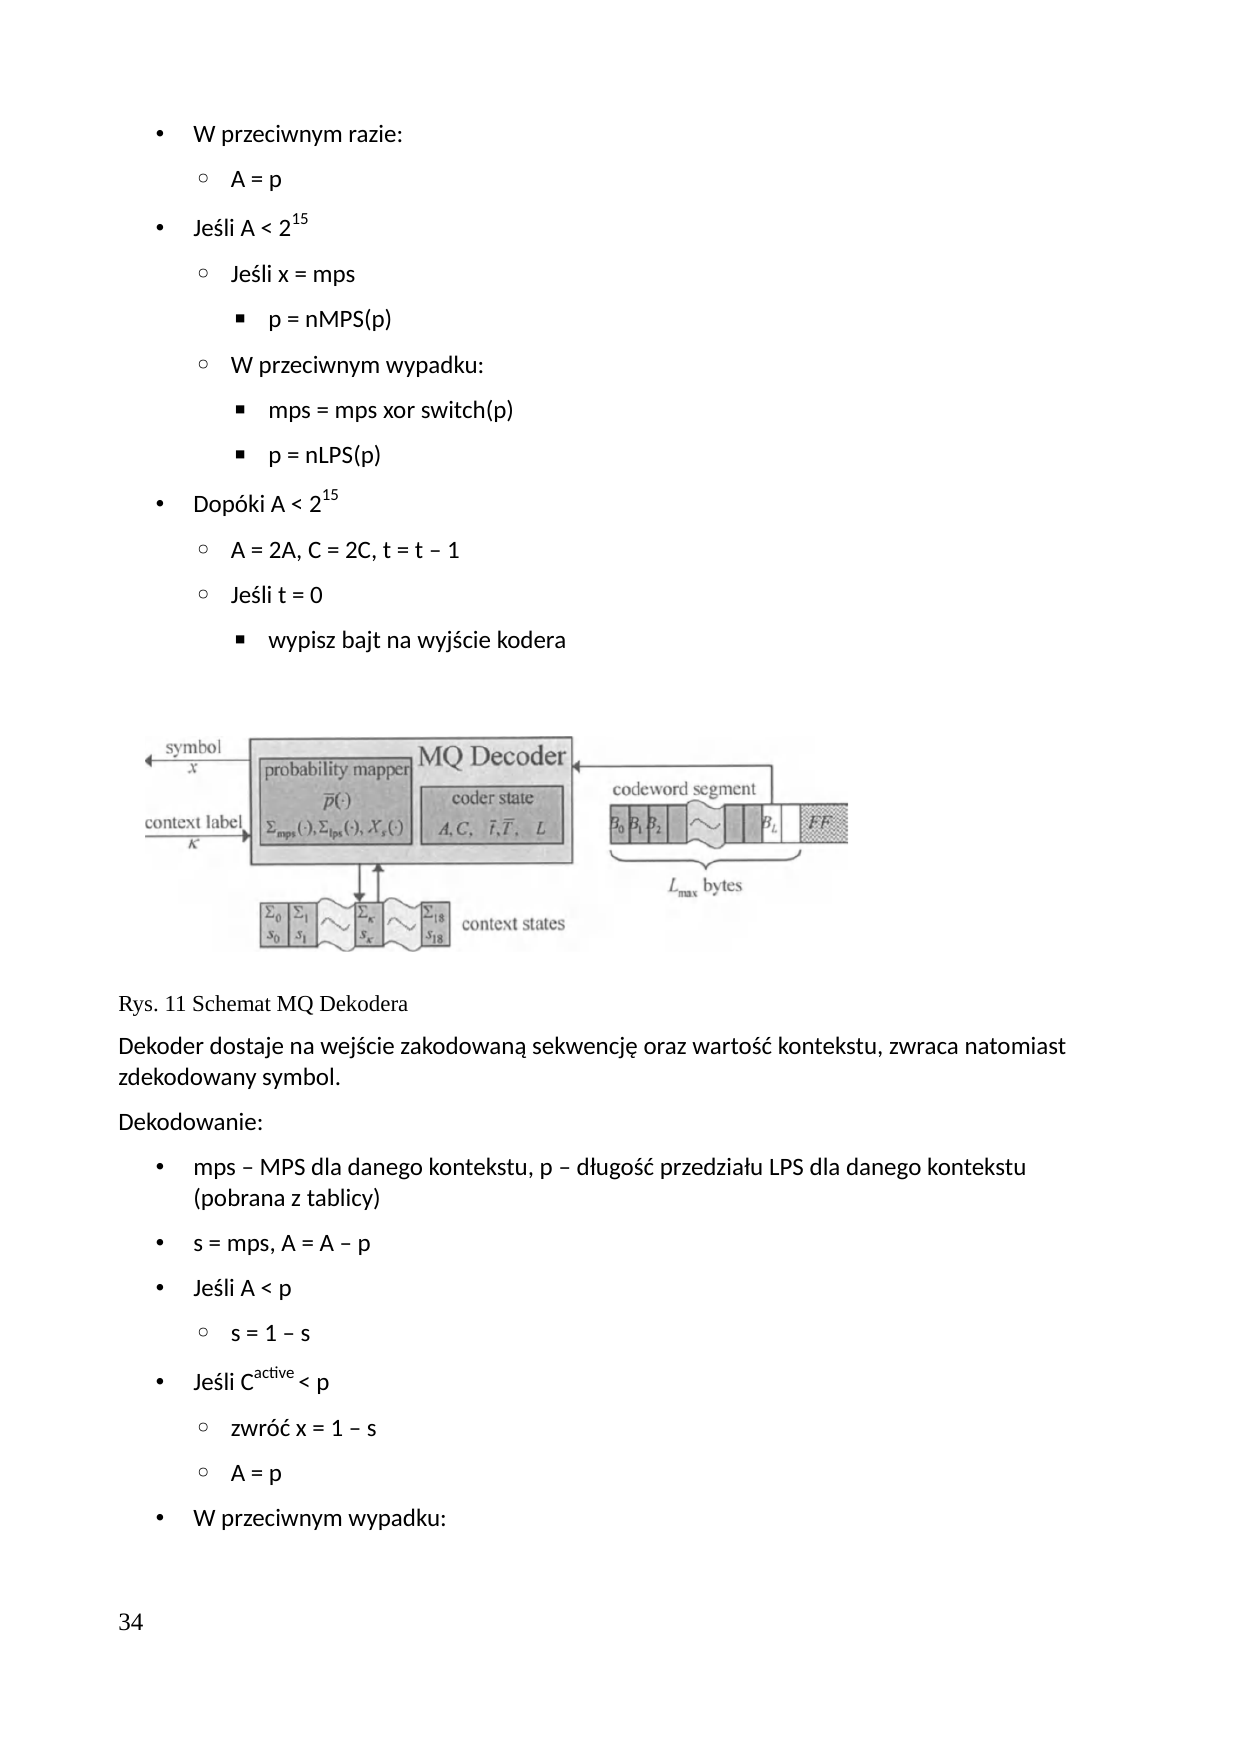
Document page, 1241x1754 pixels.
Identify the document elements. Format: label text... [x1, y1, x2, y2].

list Jeśli Cactive < p [156, 1362, 1122, 1398]
list W przeciwnym wypadku: [193, 349, 1122, 379]
list p = nLPS(p) [231, 439, 1122, 469]
list mps – MPS dla danego kontekstu, p – długość przedziału LPS dla danego kontekstu (pobrana z tablicy) [156, 1151, 1122, 1212]
list p = nMPS(p) [231, 304, 1122, 334]
list wypisz bajt na wyjście kodera [231, 624, 1122, 655]
list s = 1 – s [193, 1317, 1122, 1348]
text Dekodowanie: [118, 1106, 1122, 1137]
text Dekoder dostaje na wejście zakodowaną sekwencję oraz wartość kontekstu, zwraca natomiast zdekodowany symbol. [118, 1031, 1122, 1092]
list A = p [193, 163, 1122, 194]
picture [118, 713, 869, 972]
list s = mps, A = A – p [156, 1227, 1122, 1257]
list A = 2A, C = 2C, t = t – 1 [193, 534, 1122, 565]
list Jeśli A < 215 [156, 208, 1122, 244]
list Jeśli A < p [156, 1272, 1122, 1302]
list Jeśli x = mps [193, 258, 1122, 289]
list W przeciwnym wypadku: [156, 1503, 1122, 1533]
list zwróć x = 1 – s [193, 1412, 1122, 1443]
list Jeśli t = 0 [193, 579, 1122, 610]
text Rys. 11 Schemat MQ Dekodera [118, 986, 1122, 1016]
list A = p [193, 1457, 1122, 1488]
list W przeciwnym razie: [156, 118, 1122, 149]
list Dopóki A < 215 [156, 484, 1122, 520]
list mps = mps xor switch(p) [231, 394, 1122, 424]
